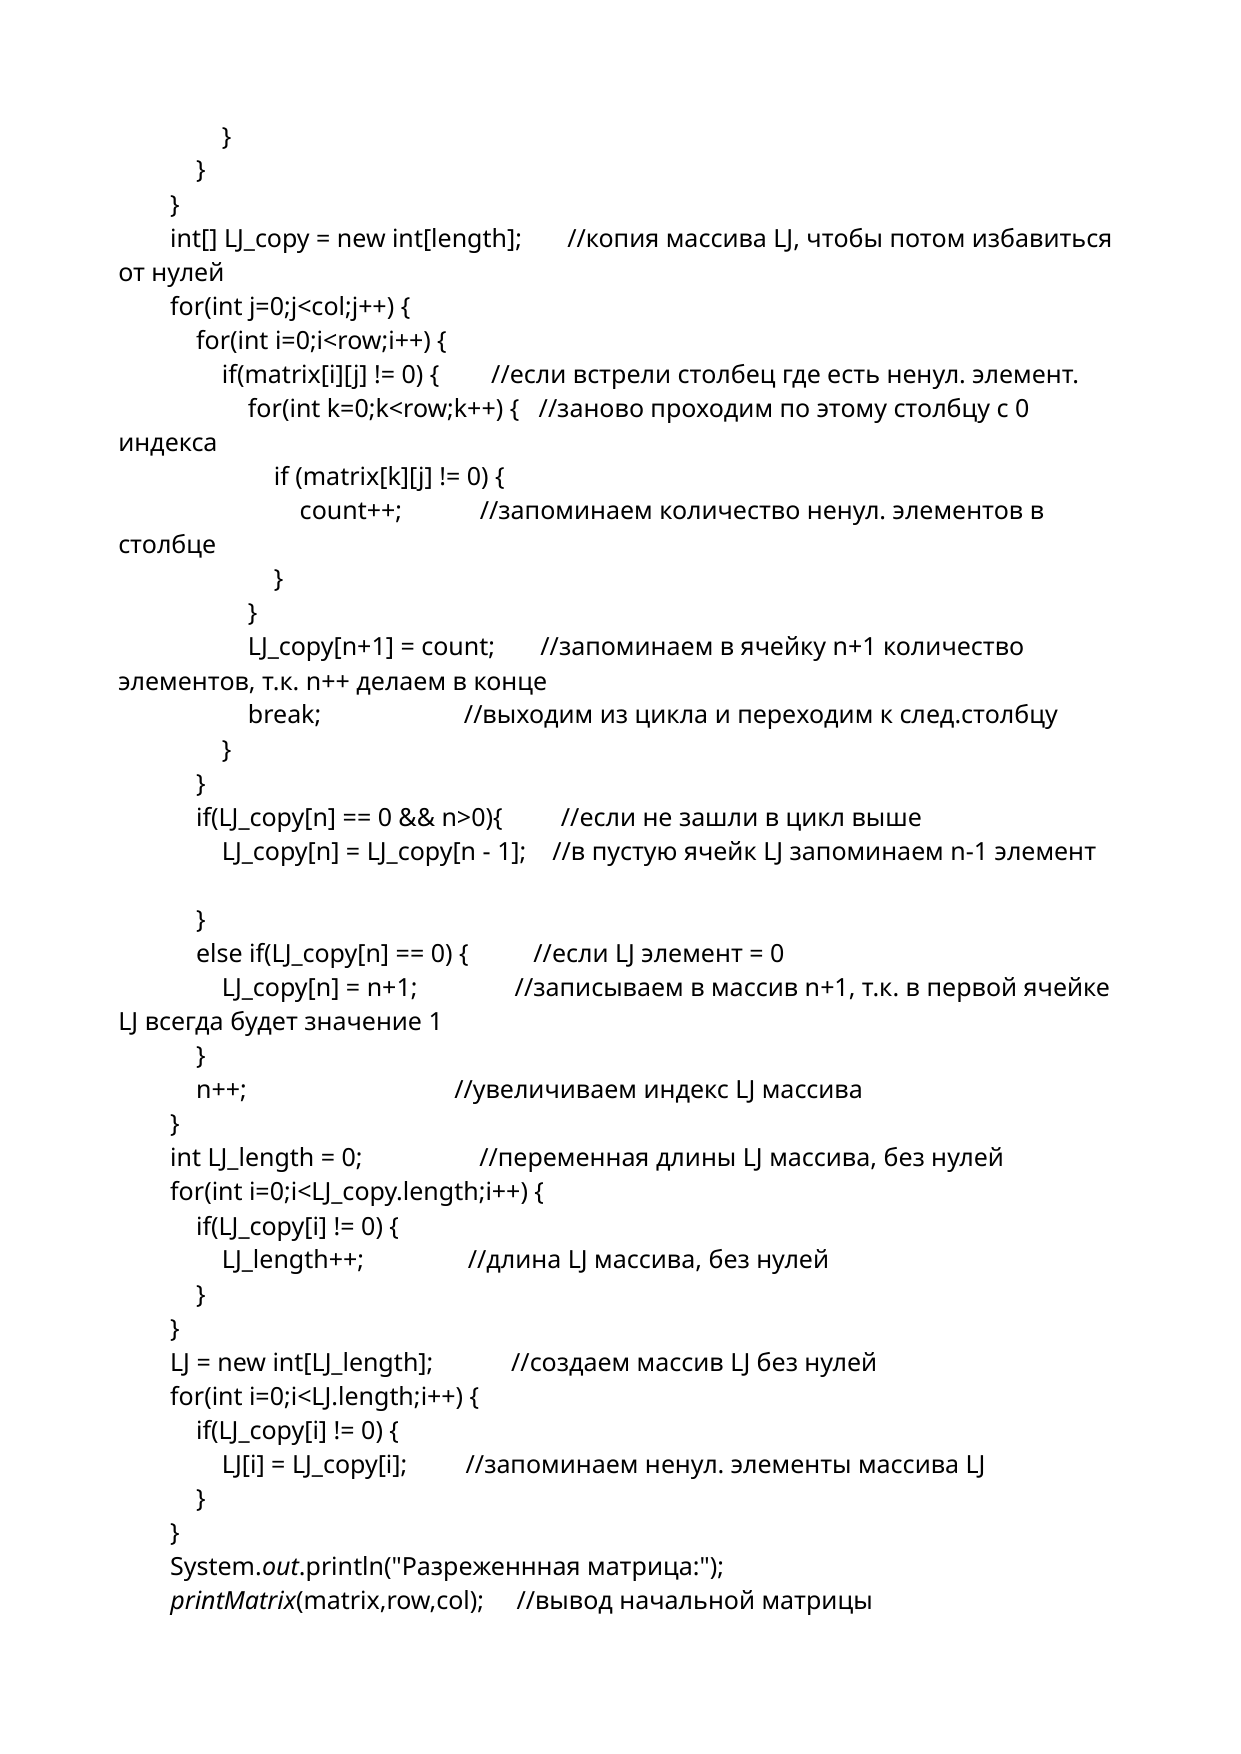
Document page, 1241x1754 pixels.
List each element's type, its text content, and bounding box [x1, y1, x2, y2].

text } } } int[] LJ_copy = new int[length]; //копия массива LJ, чтобы потом избавиться от нулей for(int j=0;j<col;j++) { for(int i=0;i<row;i++) { if(matrix[i][j] != 0) { //если встрели столбец где есть ненул. элемент. for(int k=0;k<row;k++) { //заново проходим по этому столбцу с 0 индекса if (matrix[k][j] != 0) { count++; //запоминаем количество ненул. элементов в столбце } } LJ_copy[n+1] = count; //запоминаем в ячейку n+1 количество элементов, т.к. n++ делаем в конце break; //выходим из цикла и переходим к след.столбцу } } if(LJ_copy[n] == 0 && n>0){ //если не зашли в цикл выше LJ_copy[n] = LJ_copy[n - 1]; //в пустую ячейк LJ запоминаем n-1 элемент } else if(LJ_copy[n] == 0) { //если LJ элемент = 0 LJ_copy[n] = n+1; //записываем в массив n+1, т.к. в первой ячейке LJ всегда будет значение 1 } n++; //увеличиваем индекс LJ массива } int LJ_length = 0; //переменная длины LJ массива, без нулей for(int i=0;i<LJ_copy.length;i++) { if(LJ_copy[i] != 0) { LJ_length++; //длина LJ массива, без нулей } } LJ = new int[LJ_length]; //создаем массив LJ без нулей for(int i=0;i<LJ.length;i++) { if(LJ_copy[i] != 0) { LJ[i] = LJ_copy[i]; //запоминаем ненул. элементы массива LJ } } System.out.println("Разреженнная матрица:"); printMatrix(matrix,row,col); //вывод начальной матрицы [118, 118, 1122, 1617]
